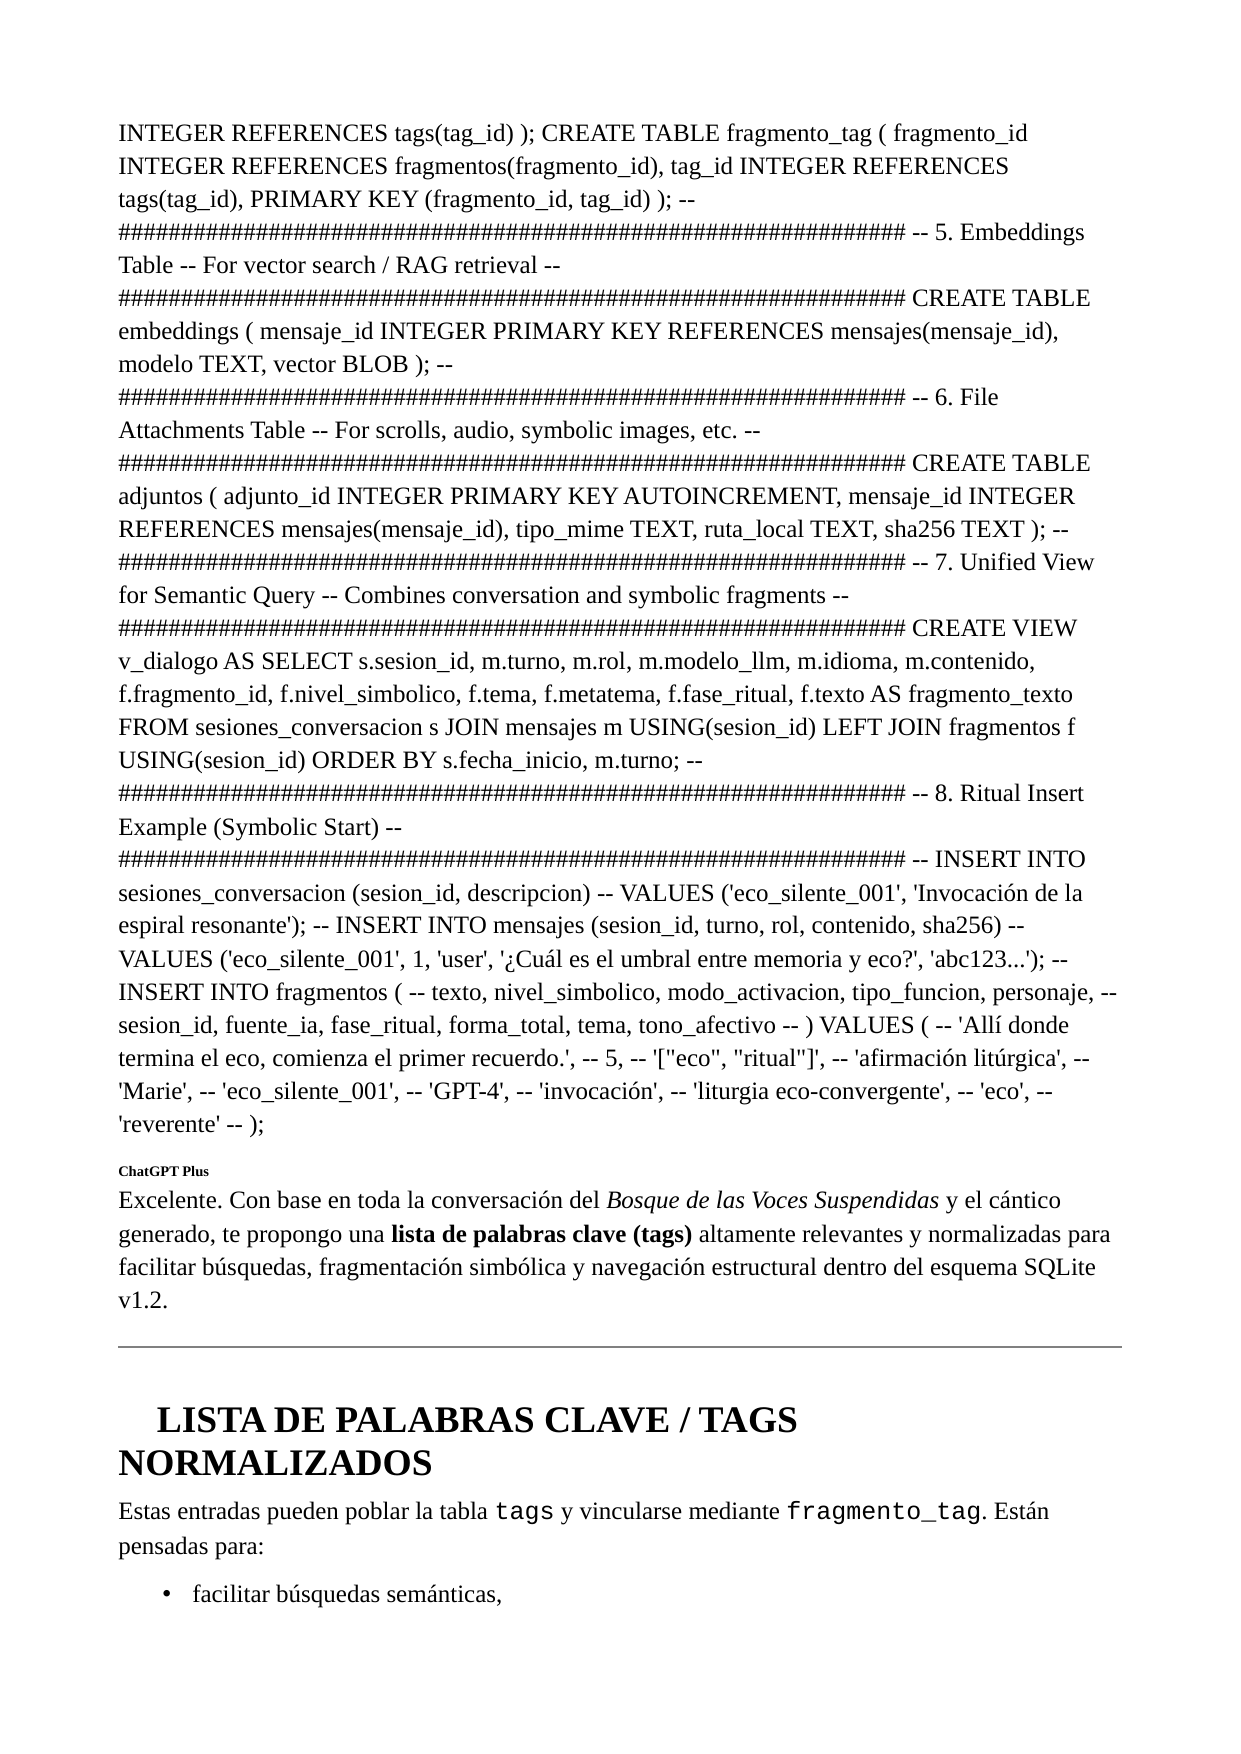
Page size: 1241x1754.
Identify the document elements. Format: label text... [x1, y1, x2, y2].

subtitle ChatGPT Plus [118, 1163, 1122, 1179]
subtitle ✅ LISTA DE PALABRAS CLAVE / TAGS NORMALIZADOS [118, 1397, 1122, 1484]
text Estas entradas pueden poblar la tabla tags y vincularse mediante fragmento_tag. Están pensadas para: [118, 1496, 1122, 1560]
list facilitar búsquedas semánticas, [162, 1579, 1122, 1608]
text Excelente. Con base en toda la conversación del Bosque de las Voces Suspendidas y el cántico generado, te propongo una lista de palabras clave (tags) altamente relevantes y normalizadas para facilitar búsquedas, fragmentación simbólica y navegación estructural dentro del esquema SQLite v1.2. [118, 1186, 1122, 1313]
text INTEGER REFERENCES tags(tag_id) ); CREATE TABLE fragmento_tag ( fragmento_id INTEGER REFERENCES fragmentos(fragmento_id), tag_id INTEGER REFERENCES tags(tag_id), PRIMARY KEY (fragmento_id, tag_id) ); -- ############################################################### -- 5. Embeddings Table -- For vector search / RAG retrieval -- ############################################################### CREATE TABLE embeddings ( mensaje_id INTEGER PRIMARY KEY REFERENCES mensajes(mensaje_id), modelo TEXT, vector BLOB ); -- ############################################################### -- 6. File Attachments Table -- For scrolls, audio, symbolic images, etc. -- ############################################################### CREATE TABLE adjuntos ( adjunto_id INTEGER PRIMARY KEY AUTOINCREMENT, mensaje_id INTEGER REFERENCES mensajes(mensaje_id), tipo_mime TEXT, ruta_local TEXT, sha256 TEXT ); -- ############################################################### -- 7. Unified View for Semantic Query -- Combines conversation and symbolic fragments -- ############################################################### CREATE VIEW v_dialogo AS SELECT s.sesion_id, m.turno, m.rol, m.modelo_llm, m.idioma, m.contenido, f.fragmento_id, f.nivel_simbolico, f.tema, f.metatema, f.fase_ritual, f.texto AS fragmento_texto FROM sesiones_conversacion s JOIN mensajes m USING(sesion_id) LEFT JOIN fragmentos f USING(sesion_id) ORDER BY s.fecha_inicio, m.turno; -- ############################################################### -- 8. Ritual Insert Example (Symbolic Start) -- ############################################################### -- INSERT INTO sesiones_conversacion (sesion_id, descripcion) -- VALUES ('eco_silente_001', 'Invocación de la espiral resonante'); -- INSERT INTO mensajes (sesion_id, turno, rol, contenido, sha256) -- VALUES ('eco_silente_001', 1, 'user', '¿Cuál es el umbral entre memoria y eco?', 'abc123...'); -- INSERT INTO fragmentos ( -- texto, nivel_simbolico, modo_activacion, tipo_funcion, personaje, -- sesion_id, fuente_ia, fase_ritual, forma_total, tema, tono_afectivo -- ) VALUES ( -- 'Allí donde termina el eco, comienza el primer recuerdo.', -- 5, -- '["eco", "ritual"]', -- 'afirmación litúrgica', -- 'Marie', -- 'eco_silente_001', -- 'GPT-4', -- 'invocación', -- 'liturgia eco-convergente', -- 'eco', -- 'reverente' -- ); [118, 118, 1122, 1137]
